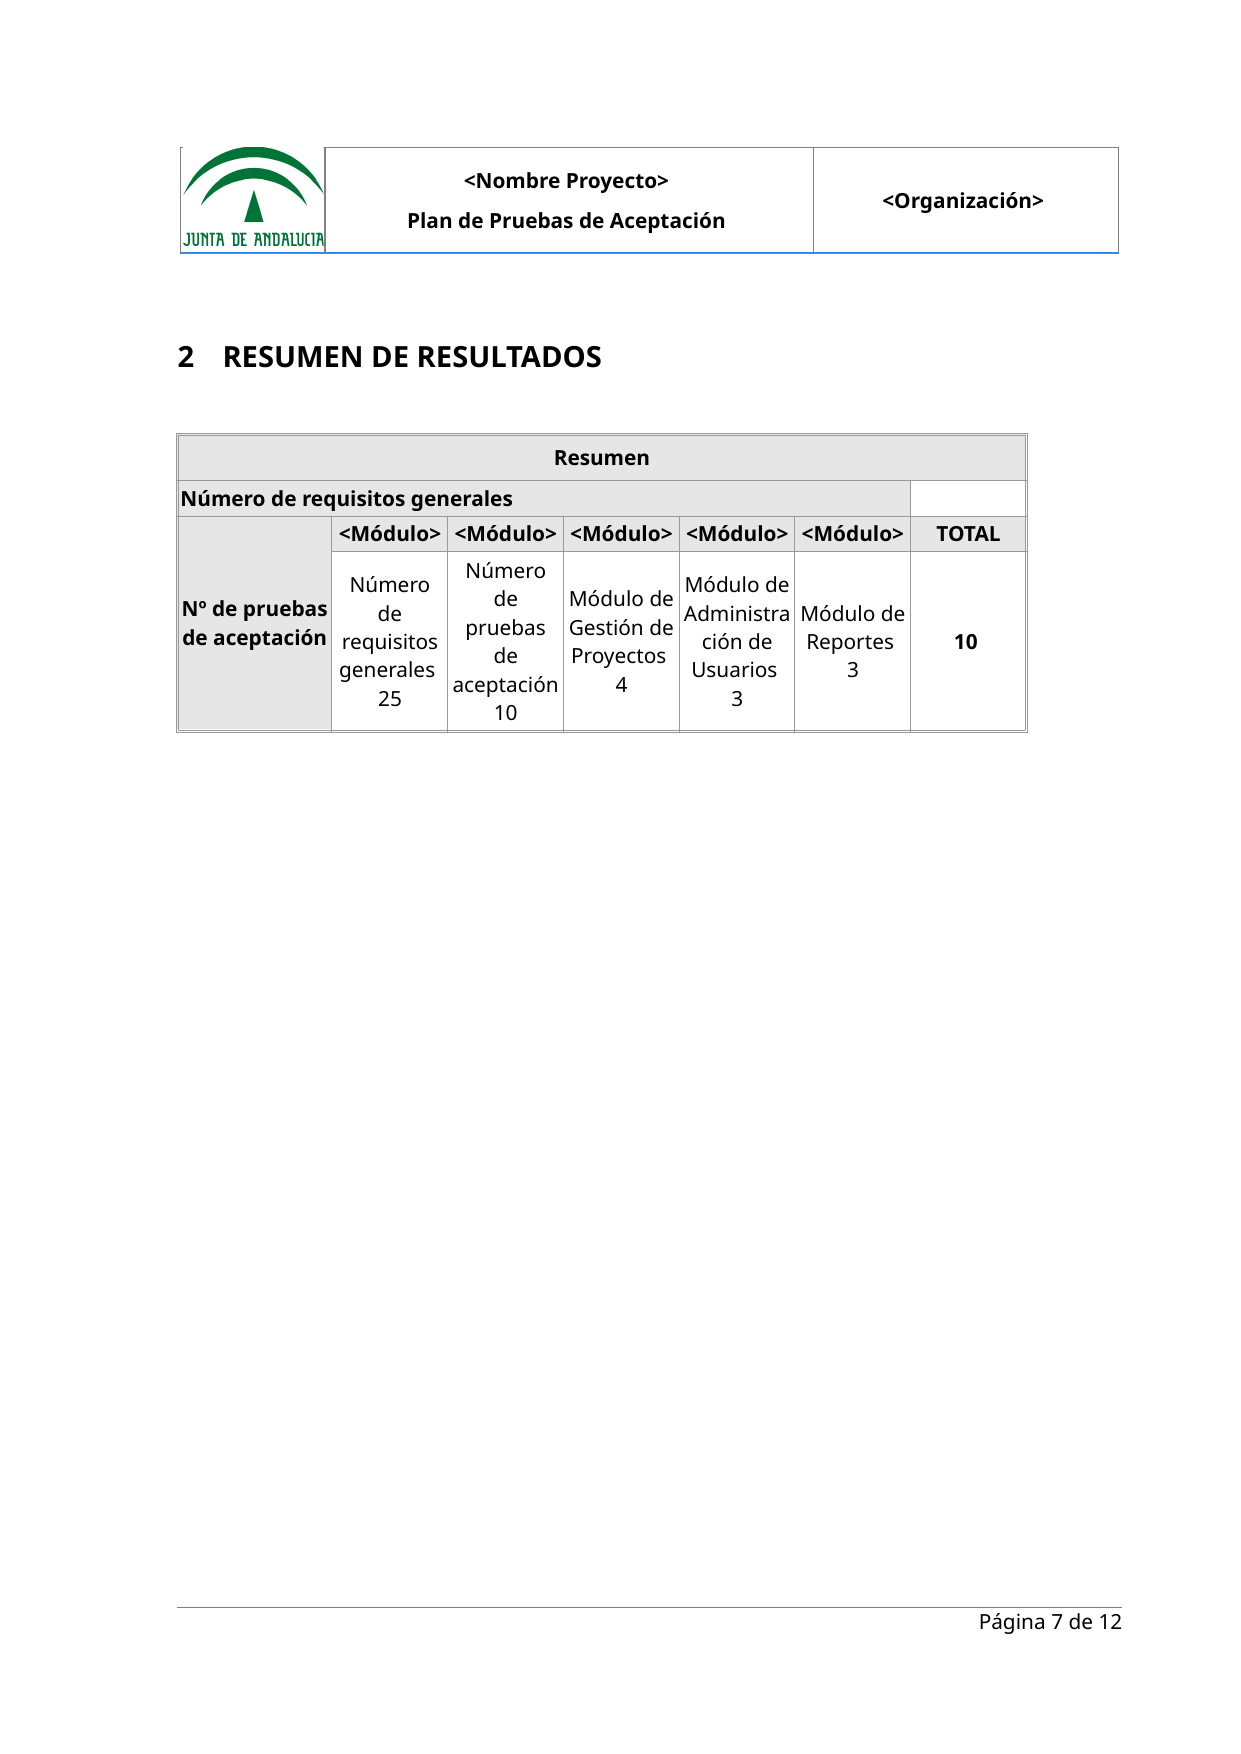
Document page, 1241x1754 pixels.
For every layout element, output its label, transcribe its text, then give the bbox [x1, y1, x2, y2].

subtitle RESUMEN DE RESULTADOS [177, 336, 1122, 376]
table_cell <Módulo> [332, 517, 447, 551]
table_cell Módulo de Administración de Usuarios 3 [680, 552, 794, 729]
table_cell Número de pruebas de aceptación 10 [448, 552, 563, 729]
table_cell <Módulo> [448, 517, 563, 551]
table_cell <Módulo> [564, 517, 679, 551]
table_cell [911, 481, 1025, 516]
table_cell Número de requisitos generales 25 [332, 552, 447, 729]
table_cell Módulo de Gestión de Proyectos 4 [564, 552, 679, 729]
table_header Resumen [179, 436, 1025, 480]
table_cell Módulo de Reportes 3 [795, 552, 910, 729]
table_cell TOTAL [911, 517, 1025, 551]
table_cell <Módulo> [680, 517, 794, 551]
table_cell <Módulo> [795, 517, 910, 551]
table_cell Nº de pruebas de aceptación [179, 517, 331, 729]
picture [183, 147, 324, 246]
table_cell 10 [911, 552, 1025, 729]
table_cell Número de requisitos generales [179, 481, 910, 516]
